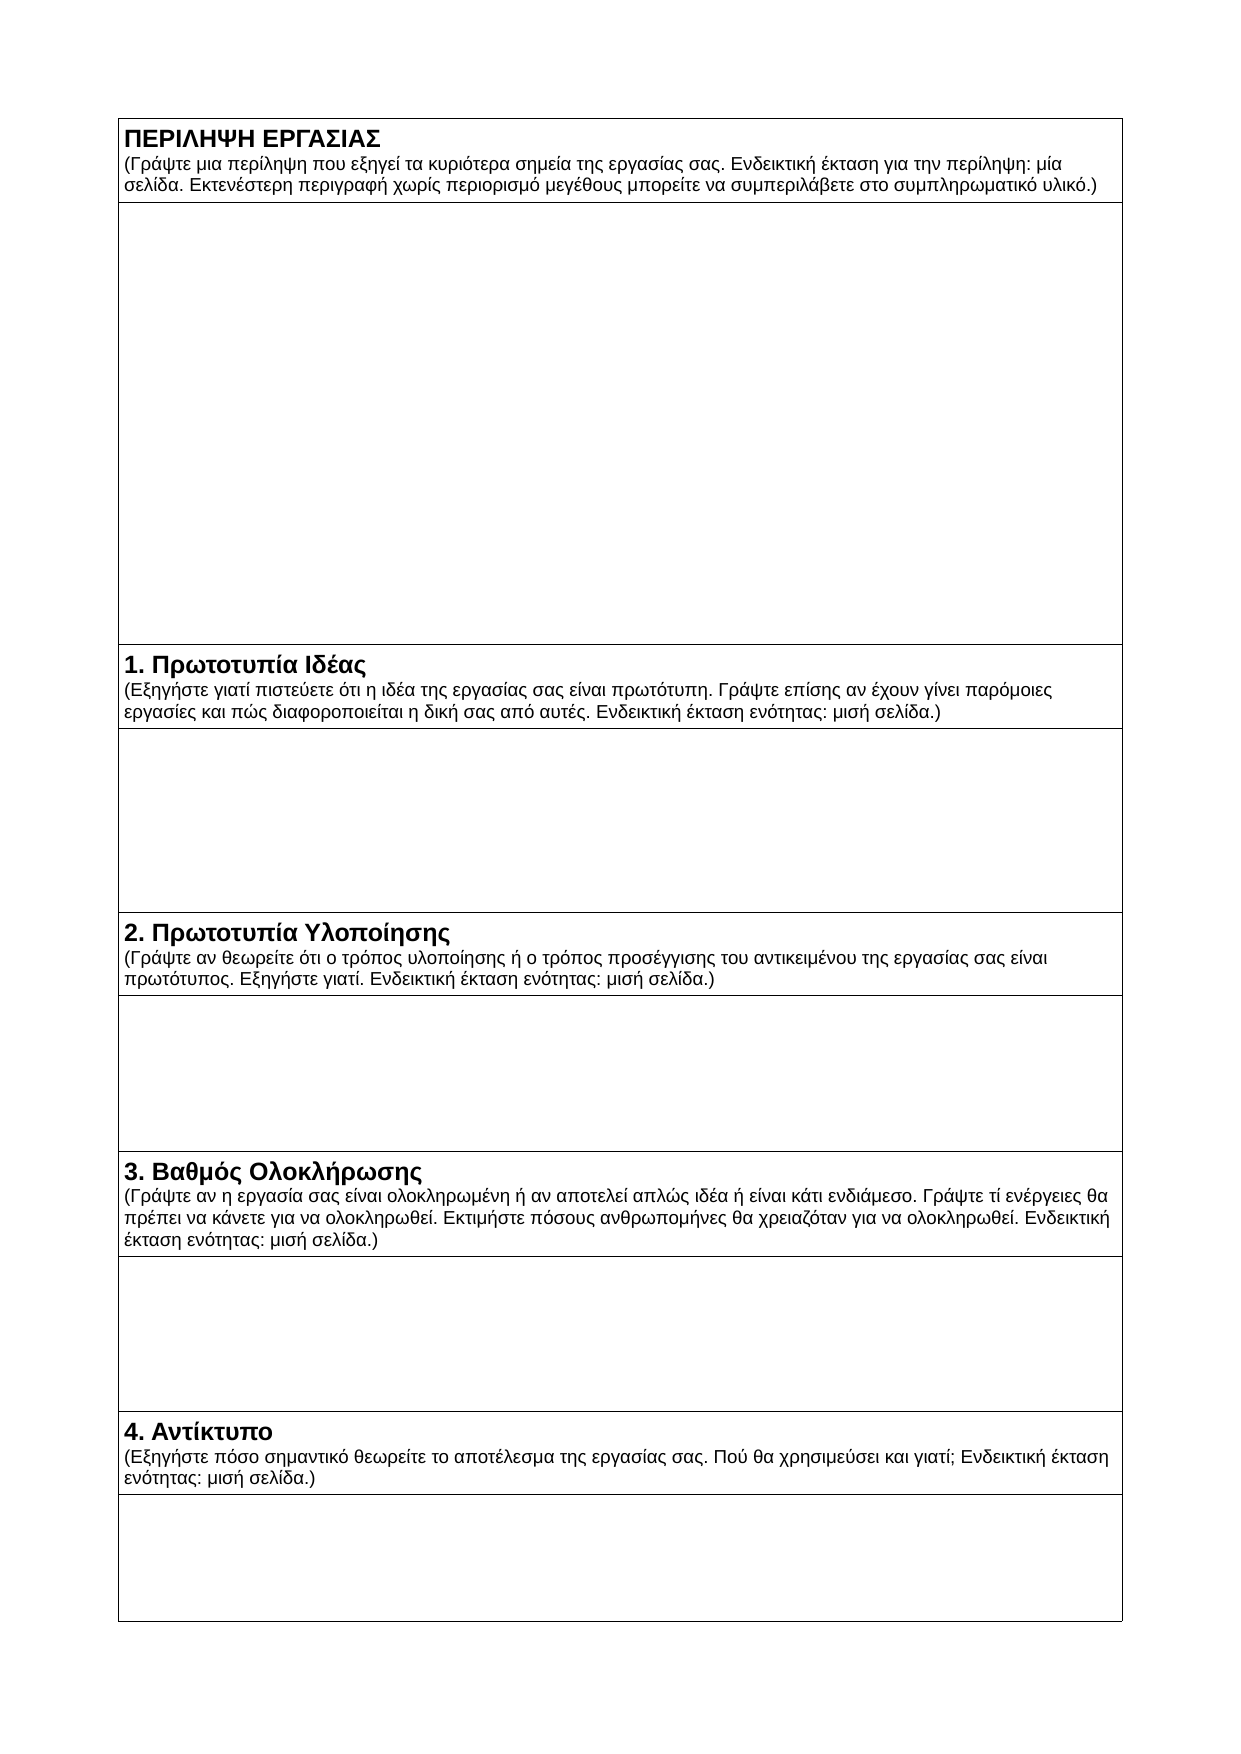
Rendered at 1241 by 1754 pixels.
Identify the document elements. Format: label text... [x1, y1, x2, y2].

table_cell 2. Πρωτοτυπία Υλοποίησης (Γράψτε αν θεωρείτε ότι ο τρόπος υλοποίησης ή ο τρόπος προσέγγισης του αντικειμένου της εργασίας σας είναι πρωτότυπος. Εξηγήστε γιατί. Ενδεικτική έκταση ενότητας: μισή σελίδα.) [119, 913, 1122, 995]
table_cell [119, 203, 1122, 644]
table_cell 3. Βαθμός Ολοκλήρωσης (Γράψτε αν η εργασία σας είναι ολοκληρωμένη ή αν αποτελεί απλώς ιδέα ή είναι κάτι ενδιάμεσο. Γράψτε τί ενέργειες θα πρέπει να κάνετε για να ολοκληρωθεί. Εκτιμήστε πόσους ανθρωπομήνες θα χρειαζόταν για να ολοκληρωθεί. Ενδεικτική έκταση ενότητας: μισή σελίδα.) [119, 1152, 1122, 1256]
table_cell [119, 1495, 1122, 1621]
table_cell 1. Πρωτοτυπία Ιδέας (Εξηγήστε γιατί πιστεύετε ότι η ιδέα της εργασίας σας είναι πρωτότυπη. Γράψτε επίσης αν έχουν γίνει παρόμοιες εργασίες και πώς διαφοροποιείται η δική σας από αυτές. Ενδεικτική έκταση ενότητας: μισή σελίδα.) [119, 645, 1122, 728]
table_cell [119, 729, 1122, 912]
table_cell [119, 996, 1122, 1151]
table_cell 4. Αντίκτυπο (Εξηγήστε πόσο σημαντικό θεωρείτε το αποτέλεσμα της εργασίας σας. Πού θα χρησιμεύσει και γιατί; Ενδεικτική έκταση ενότητας: μισή σελίδα.) [119, 1412, 1122, 1494]
table_cell [119, 1257, 1122, 1411]
table_header ΠΕΡΙΛΗΨΗ ΕΡΓΑΣΙΑΣ (Γράψτε μια περίληψη που εξηγεί τα κυριότερα σημεία της εργασίας σας. Ενδεικτική έκταση για την περίληψη: μία σελίδα. Εκτενέστερη περιγραφή χωρίς περιορισμό μεγέθους μπορείτε να συμπεριλάβετε στο συμπληρωματικό υλικό.) [119, 119, 1122, 202]
